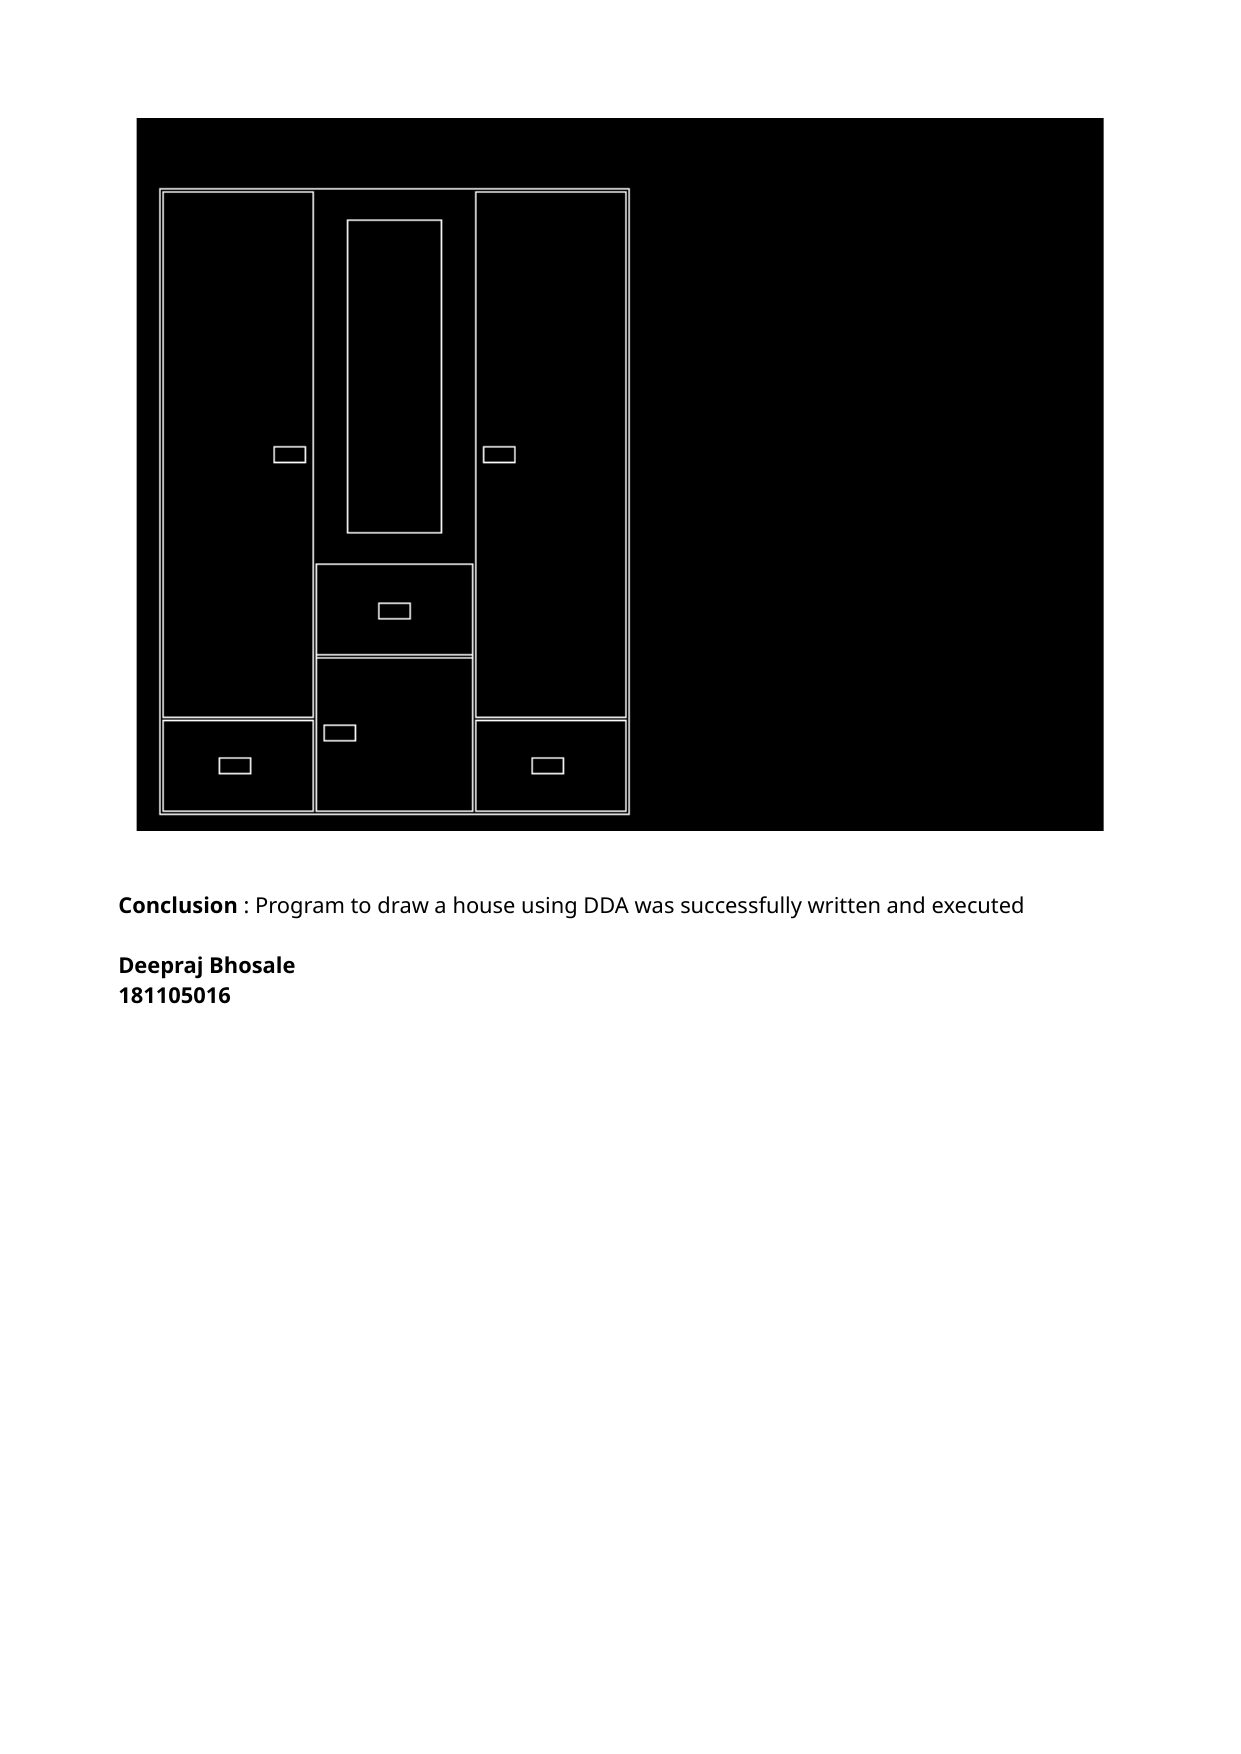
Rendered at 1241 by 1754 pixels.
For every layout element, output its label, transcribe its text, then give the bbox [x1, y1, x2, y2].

text Deepraj Bhosale [118, 950, 1122, 979]
text 181105016 [118, 979, 1122, 1009]
picture [136, 118, 1104, 831]
text Conclusion : Program to draw a house using DDA was successfully written and executed [118, 890, 1122, 920]
